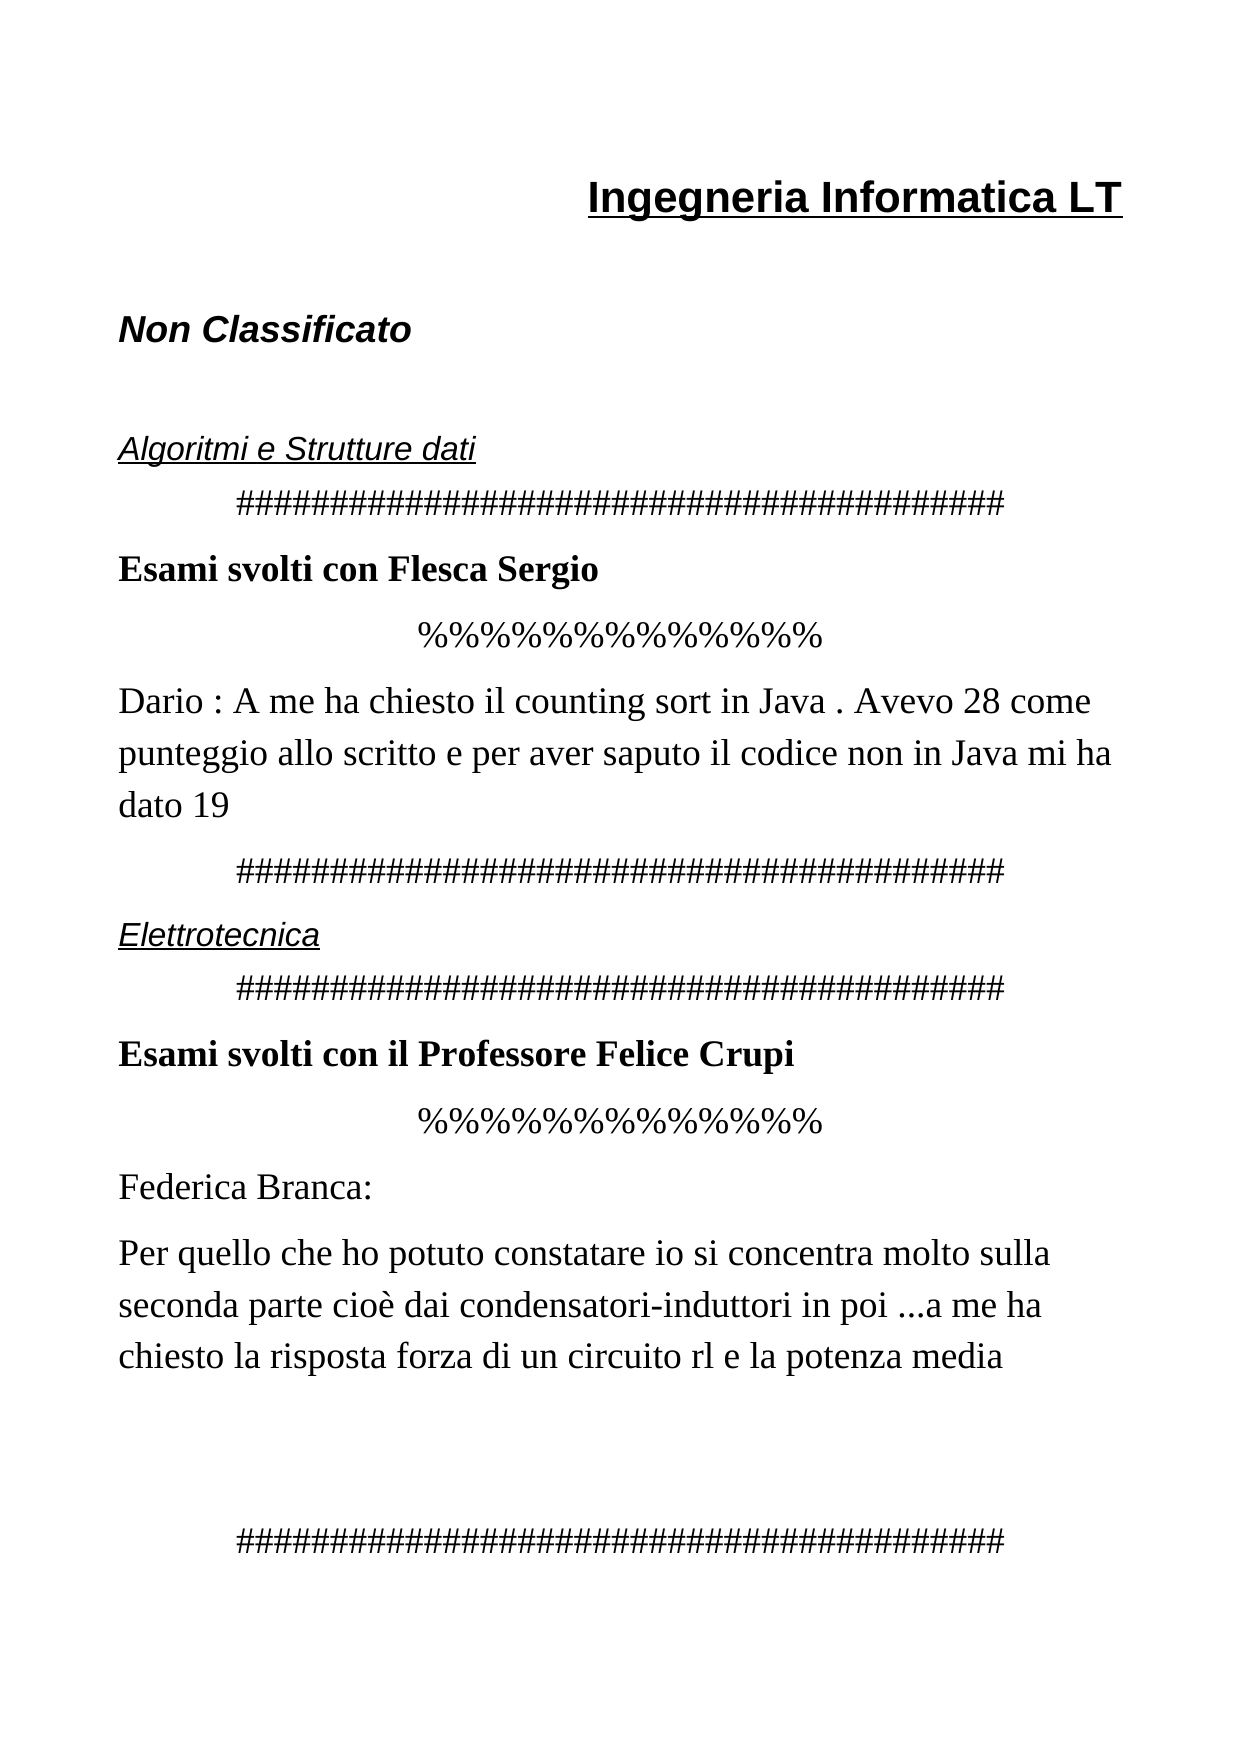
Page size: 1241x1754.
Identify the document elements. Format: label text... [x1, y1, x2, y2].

text Esami svolti con Flesca Sergio [118, 546, 1122, 589]
text Per quello che ho potuto constatare io si concentra molto sulla seconda parte cioè dai condensatori-induttori in poi ...a me ha chiesto la risposta forza di un circuito rl e la potenza media [118, 1231, 1122, 1429]
text Federica Branca: [118, 1164, 1122, 1207]
text Esami svolti con il Professore Felice Crupi [118, 1032, 1122, 1075]
text %%%%%%%%%%%%% [118, 612, 1122, 656]
subtitle Elettrotecnica [118, 914, 1122, 953]
subtitle Non Classificato [118, 307, 1122, 350]
subtitle Ingegneria Informatica LT [118, 172, 1122, 222]
text Dario : A me ha chiesto il counting sort in Java . Avevo 28 come punteggio allo scritto e per aver saputo il codice non in Java mi ha dato 19 [118, 679, 1122, 825]
text ######################################### [118, 848, 1122, 891]
text ######################################### [118, 480, 1122, 523]
text %%%%%%%%%%%%% [118, 1098, 1122, 1141]
subtitle ######################################### [118, 966, 1122, 1009]
text ######################################### [118, 1518, 1122, 1561]
subtitle Algoritmi e Strutture dati [118, 429, 1122, 467]
